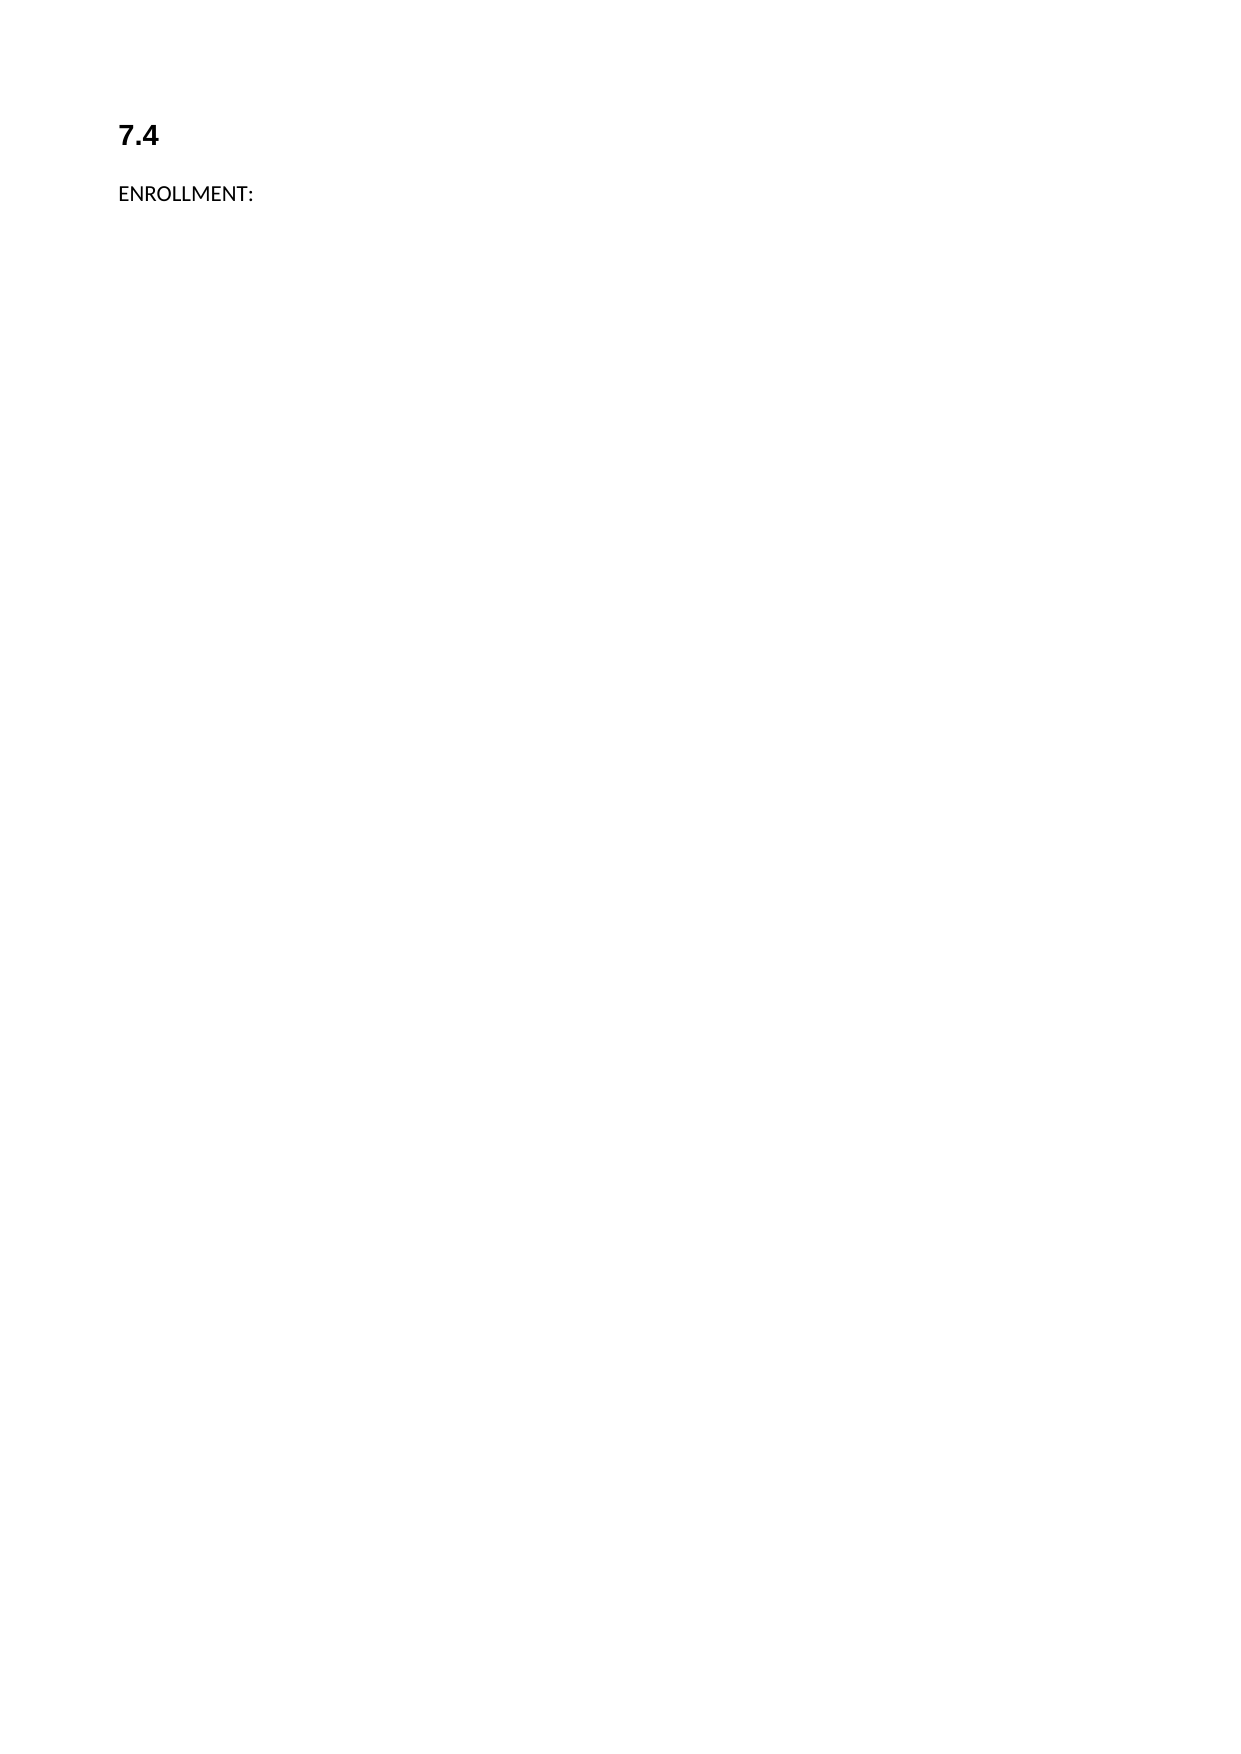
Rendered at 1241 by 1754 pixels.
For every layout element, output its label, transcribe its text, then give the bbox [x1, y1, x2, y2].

text ENROLLMENT: [118, 179, 1122, 207]
text 7.4 [118, 118, 1122, 152]
